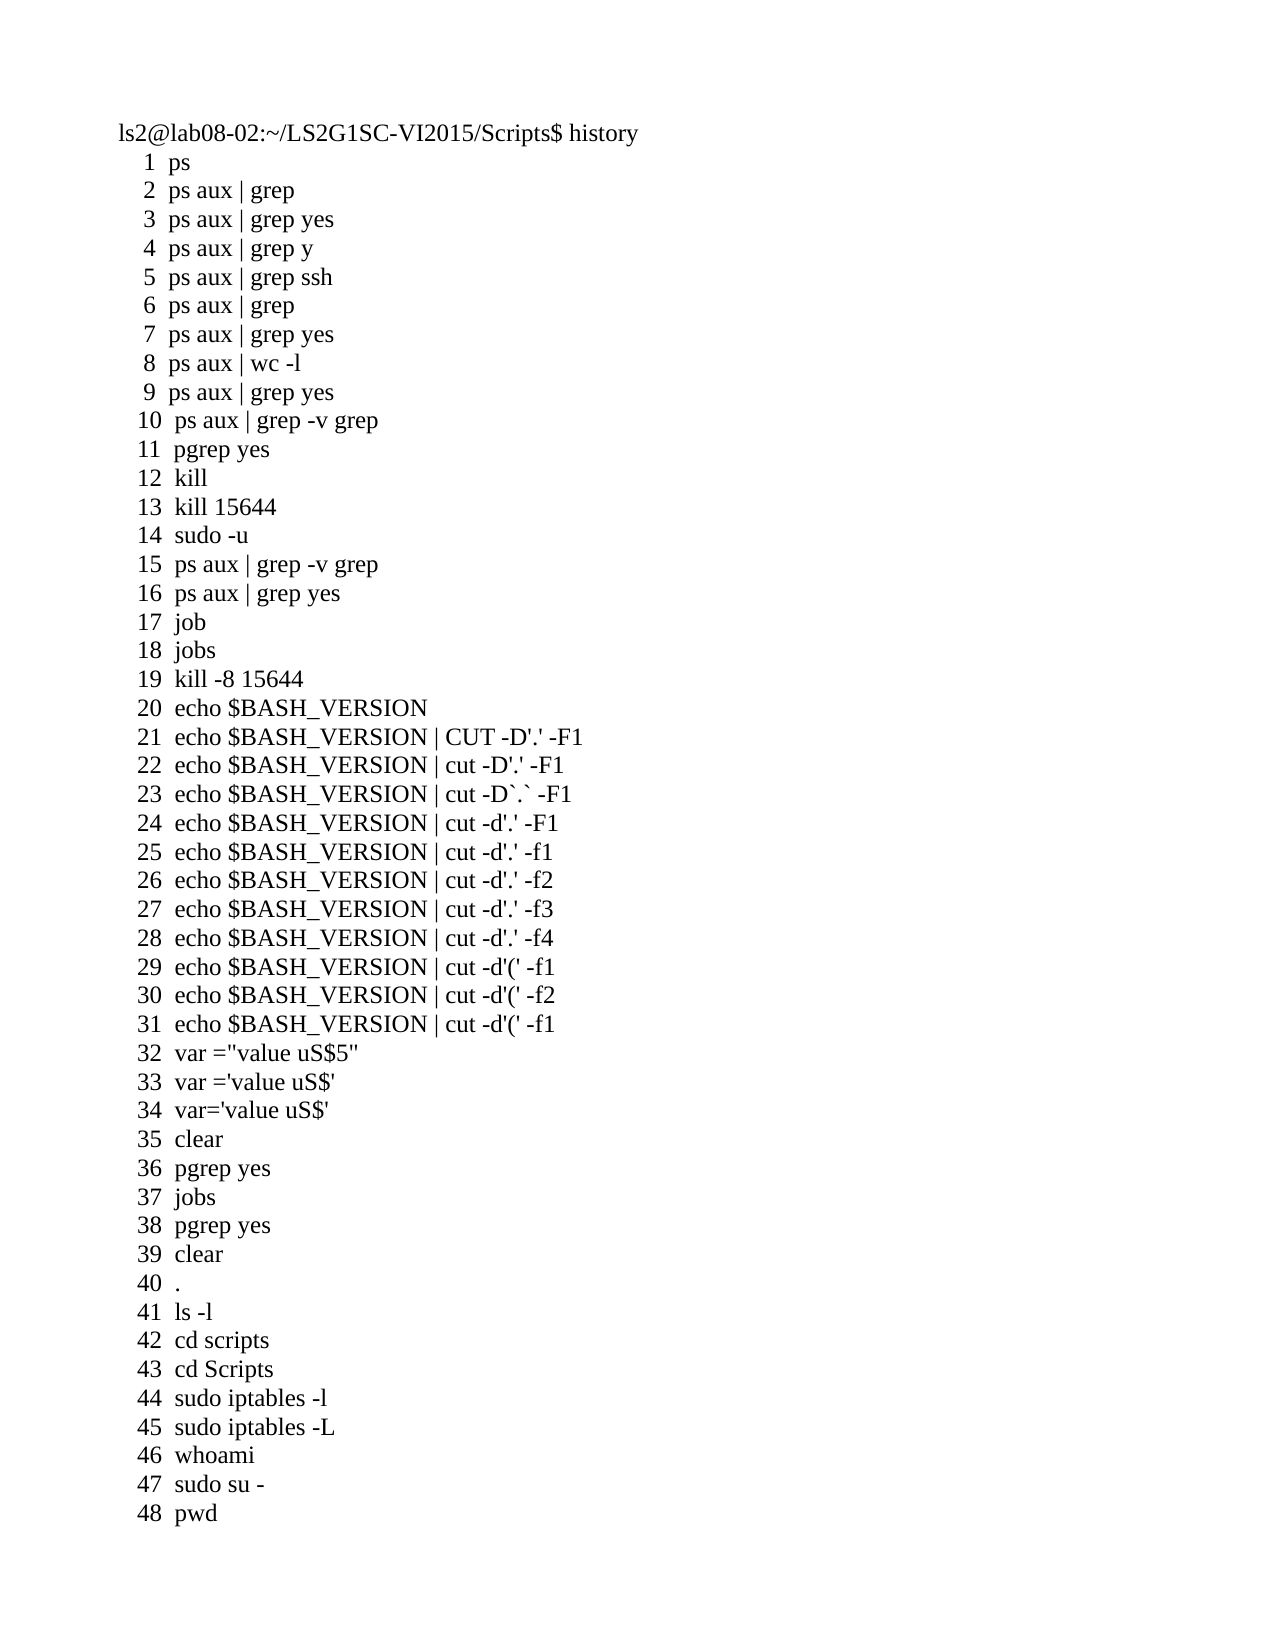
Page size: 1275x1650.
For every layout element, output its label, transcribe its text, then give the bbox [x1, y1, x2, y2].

text ls2@lab08-02:~/LS2G1SC-VI2015/Scripts$ history [118, 118, 1157, 147]
text 18 jobs [118, 636, 1157, 664]
text 34 var='value uS$' [118, 1096, 1157, 1124]
text 35 clear [118, 1124, 1157, 1153]
text 21 echo $BASH_VERSION | CUT -D'.' -F1 [118, 722, 1157, 751]
text 47 sudo su - [118, 1469, 1157, 1498]
text 41 ls -l [118, 1297, 1157, 1326]
text 28 echo $BASH_VERSION | cut -d'.' -f4 [118, 923, 1157, 952]
text 46 whoami [118, 1441, 1157, 1469]
text 11 pgrep yes [118, 434, 1157, 463]
text 33 var ='value uS$' [118, 1067, 1157, 1096]
text 38 pgrep yes [118, 1211, 1157, 1239]
text 30 echo $BASH_VERSION | cut -d'(' -f2 [118, 981, 1157, 1009]
text 3 ps aux | grep yes [118, 204, 1157, 233]
text 39 clear [118, 1239, 1157, 1268]
text 9 ps aux | grep yes [118, 377, 1157, 406]
text 25 echo $BASH_VERSION | cut -d'.' -f1 [118, 837, 1157, 866]
text 1 ps [118, 147, 1157, 176]
text 7 ps aux | grep yes [118, 319, 1157, 348]
text 14 sudo -u [118, 521, 1157, 549]
text 5 ps aux | grep ssh [118, 262, 1157, 291]
text 42 cd scripts [118, 1326, 1157, 1354]
text 36 pgrep yes [118, 1153, 1157, 1182]
text 31 echo $BASH_VERSION | cut -d'(' -f1 [118, 1009, 1157, 1038]
text 22 echo $BASH_VERSION | cut -D'.' -F1 [118, 751, 1157, 779]
text 27 echo $BASH_VERSION | cut -d'.' -f3 [118, 894, 1157, 923]
text 45 sudo iptables -L [118, 1412, 1157, 1441]
text 40 . [118, 1268, 1157, 1297]
text 24 echo $BASH_VERSION | cut -d'.' -F1 [118, 808, 1157, 837]
text 43 cd Scripts [118, 1354, 1157, 1383]
text 15 ps aux | grep -v grep [118, 549, 1157, 578]
text 16 ps aux | grep yes [118, 578, 1157, 607]
text 32 var ="value uS$5" [118, 1038, 1157, 1067]
text 29 echo $BASH_VERSION | cut -d'(' -f1 [118, 952, 1157, 981]
text 10 ps aux | grep -v grep [118, 406, 1157, 434]
text 20 echo $BASH_VERSION [118, 693, 1157, 722]
text 6 ps aux | grep [118, 291, 1157, 319]
text 19 kill -8 15644 [118, 664, 1157, 693]
text 2 ps aux | grep [118, 176, 1157, 204]
text 26 echo $BASH_VERSION | cut -d'.' -f2 [118, 866, 1157, 894]
text 4 ps aux | grep y [118, 233, 1157, 262]
text 12 kill [118, 463, 1157, 492]
text 48 pwd [118, 1498, 1157, 1527]
text 44 sudo iptables -l [118, 1383, 1157, 1412]
text 17 job [118, 607, 1157, 636]
text 13 kill 15644 [118, 492, 1157, 521]
text 37 jobs [118, 1182, 1157, 1211]
text 23 echo $BASH_VERSION | cut -D`.` -F1 [118, 779, 1157, 808]
text 8 ps aux | wc -l [118, 348, 1157, 377]
